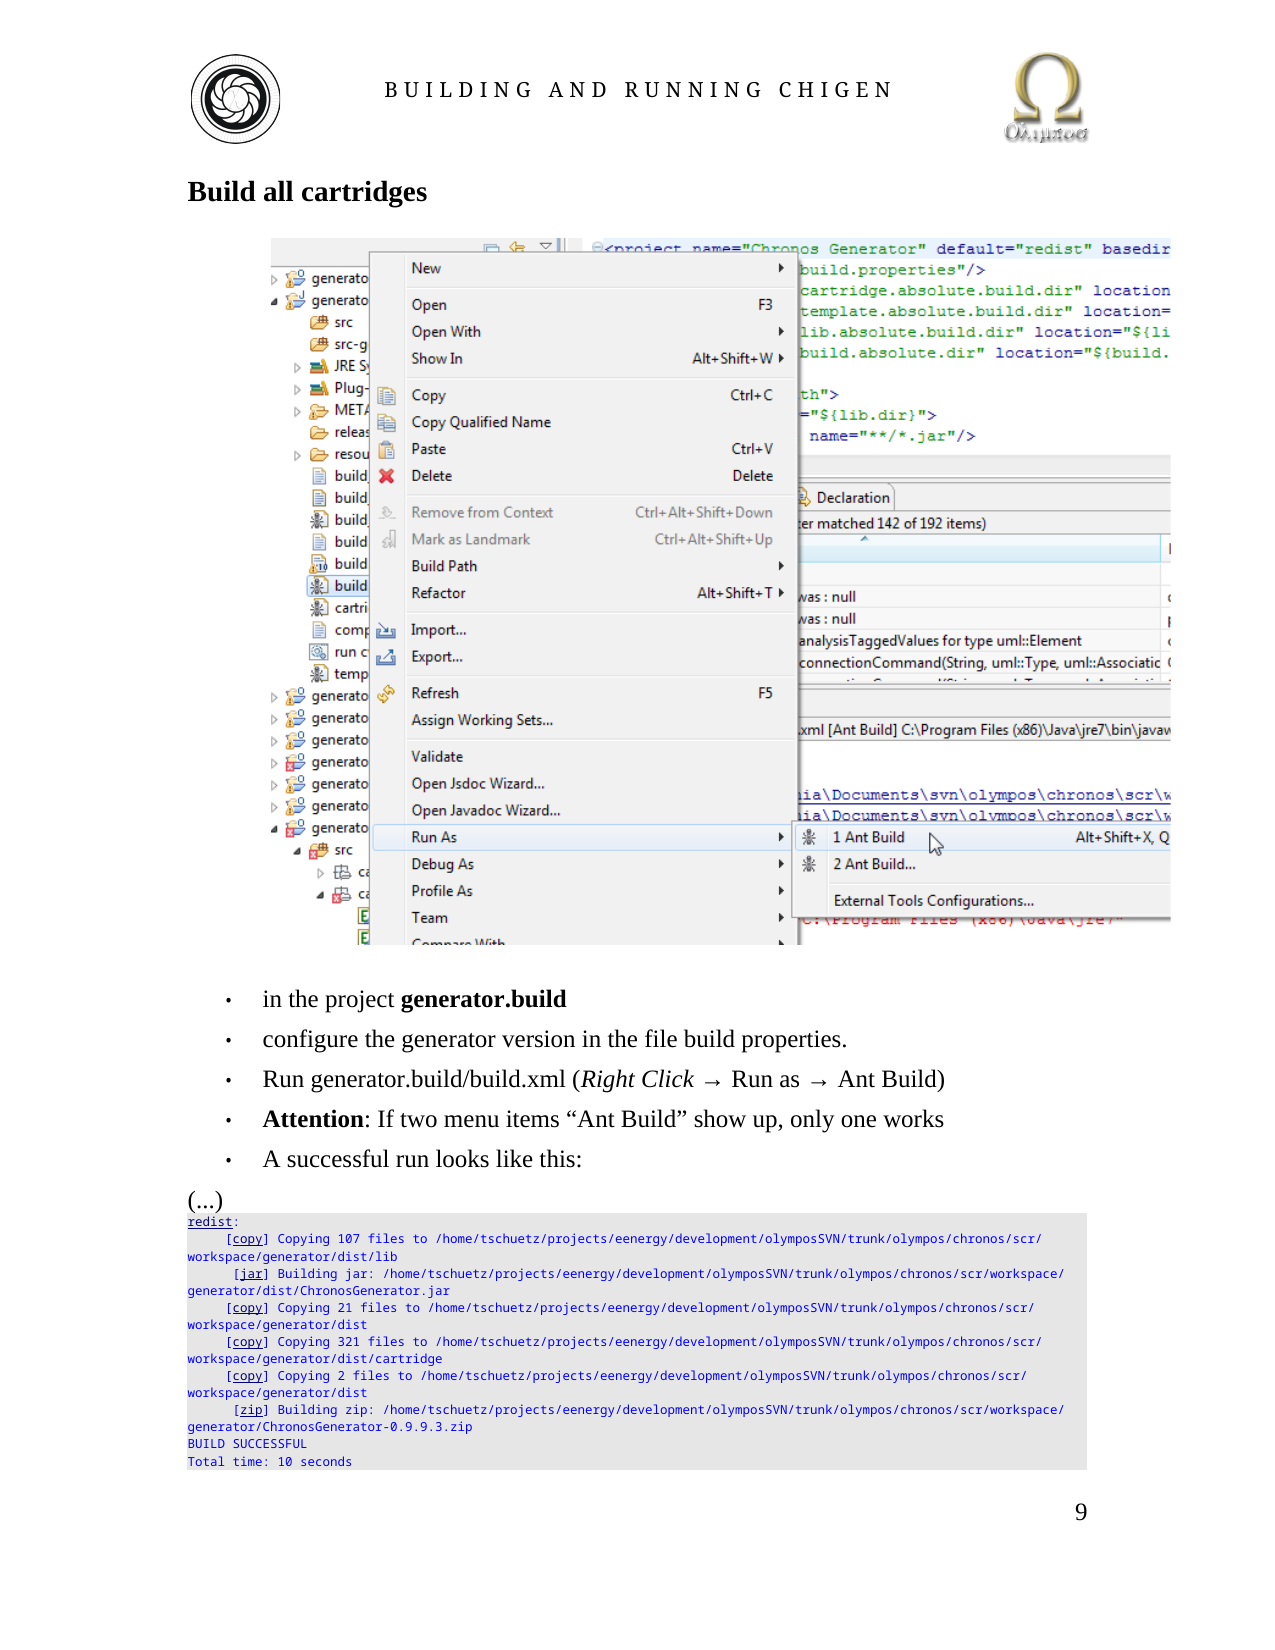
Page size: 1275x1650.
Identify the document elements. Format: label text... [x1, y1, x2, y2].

subtitle Build all cartridges [187, 175, 1087, 207]
text BUILD SUCCESSFUL [187, 1436, 1087, 1453]
text [copy] Copying 107 files to /home/tschuetz/projects/eenergy/development/olymposSVN/trunk/olympos/chronos/scr/workspace/generator/dist/lib [187, 1231, 1087, 1265]
text Total time: 10 seconds [187, 1453, 1087, 1470]
text [copy] Copying 21 files to /home/tschuetz/projects/eenergy/development/olymposSVN/trunk/olympos/chronos/scr/workspace/generator/dist [187, 1299, 1087, 1333]
list in the project generator.build [225, 985, 1087, 1012]
list Attention: If two menu items “Ant Build” show up, only one works [225, 1105, 1087, 1133]
picture [191, 54, 281, 144]
list configure the generator version in the file build properties. [225, 1025, 1087, 1053]
text [copy] Copying 321 files to /home/tschuetz/projects/eenergy/development/olymposSVN/trunk/olympos/chronos/scr/workspace/generator/dist/cartridge [187, 1333, 1087, 1367]
picture [270, 238, 1171, 945]
text [zip] Building zip: /home/tschuetz/projects/eenergy/development/olymposSVN/trunk/olympos/chronos/scr/workspace/generator/ChronosGenerator-0.9.9.3.zip [187, 1401, 1087, 1436]
text [copy] Copying 2 files to /home/tschuetz/projects/eenergy/development/olymposSVN/trunk/olympos/chronos/scr/workspace/generator/dist [187, 1367, 1087, 1401]
list Run generator.build/build.xml (Right Click → Run as → Ant Build) [225, 1065, 1087, 1093]
text [jar] Building jar: /home/tschuetz/projects/eenergy/development/olymposSVN/trunk/olympos/chronos/scr/workspace/generator/dist/ChronosGenerator.jar [187, 1265, 1087, 1299]
picture [1000, 50, 1090, 143]
text redist: [187, 1213, 1087, 1231]
text (...) [187, 1186, 1087, 1213]
list A successful run looks like this: [225, 1146, 1087, 1173]
